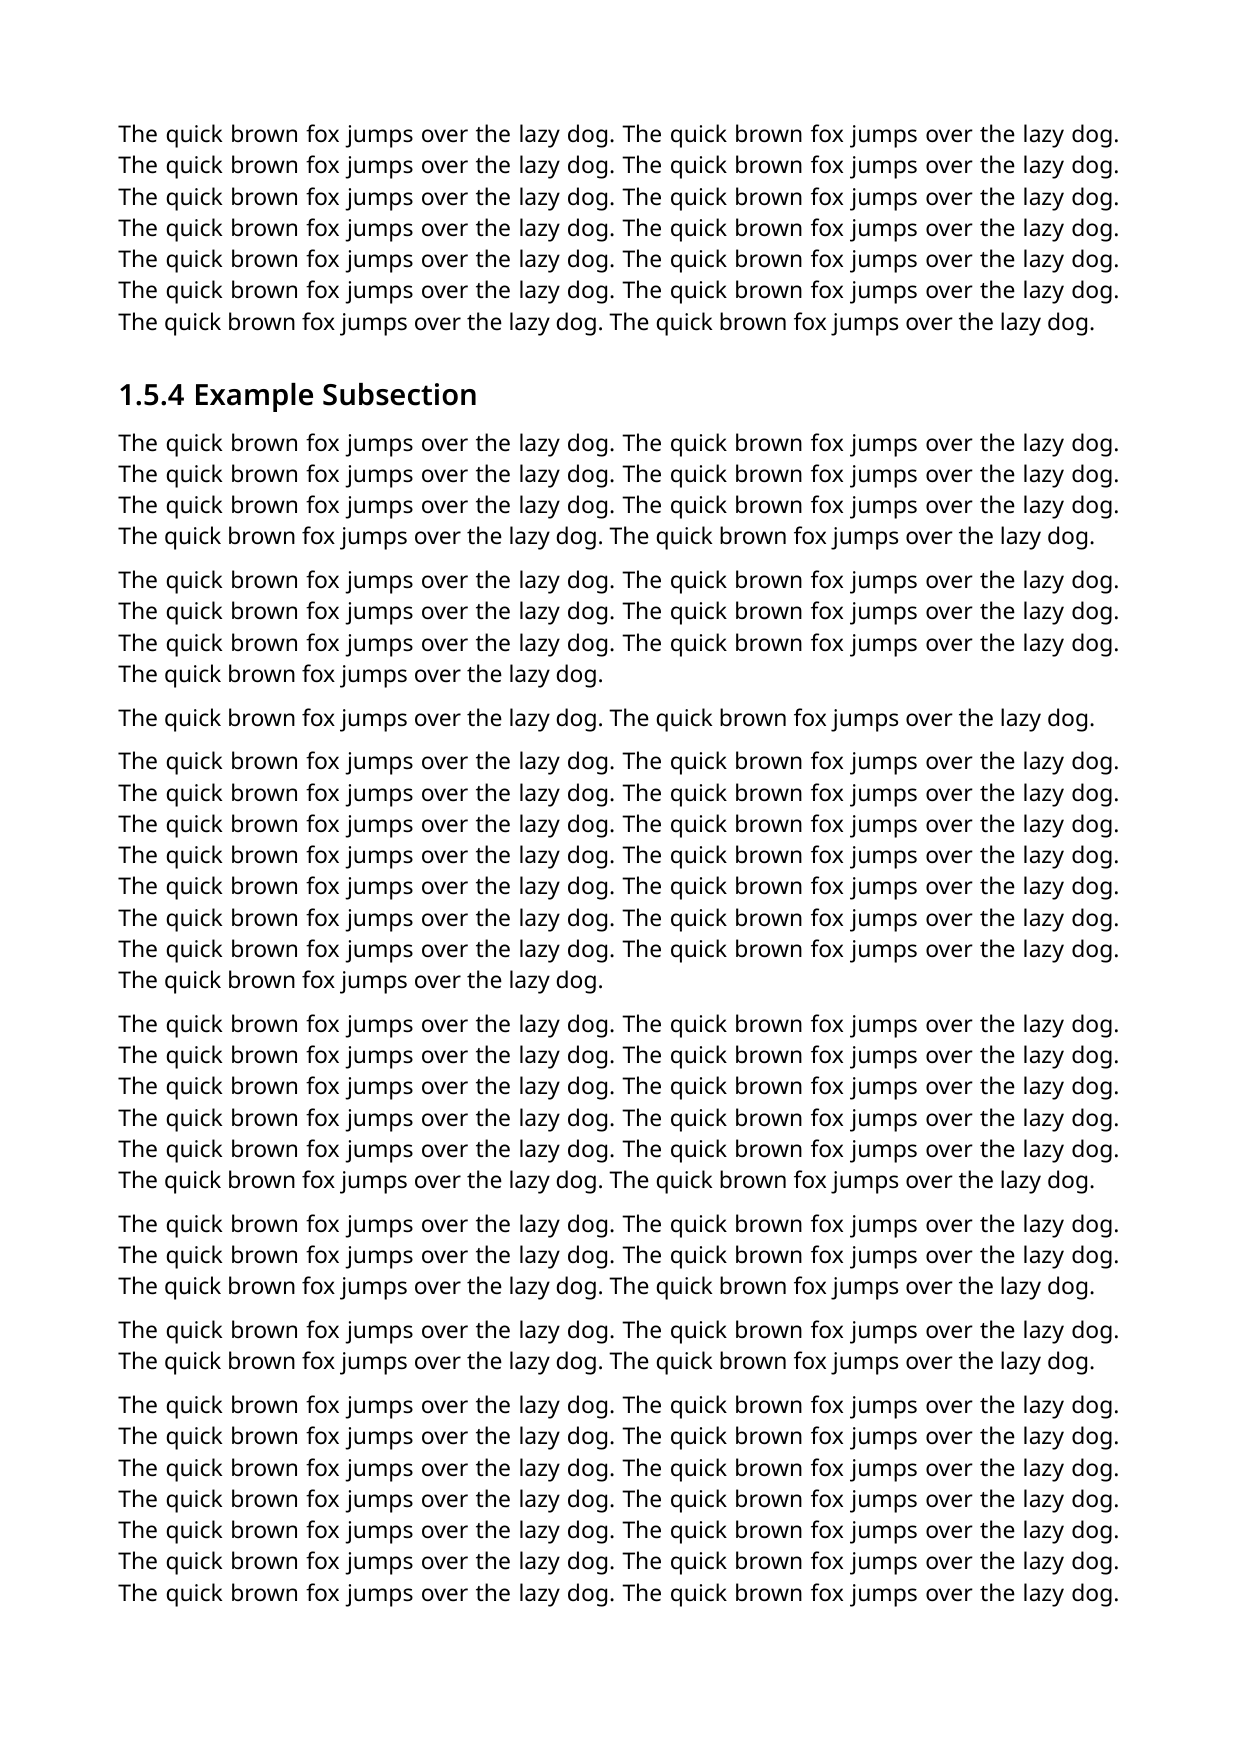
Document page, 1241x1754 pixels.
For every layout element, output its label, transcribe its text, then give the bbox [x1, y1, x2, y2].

text The quick brown fox jumps over the lazy dog. The quick brown fox jumps over the lazy dog. The quick brown fox jumps over the lazy dog. The quick brown fox jumps over the lazy dog. The quick brown fox jumps over the lazy dog. The quick brown fox jumps over the lazy dog. The quick brown fox jumps over the lazy dog. The quick brown fox jumps over the lazy dog. The quick brown fox jumps over the lazy dog. The quick brown fox jumps over the lazy dog. The quick brown fox jumps over the lazy dog. The quick brown fox jumps over the lazy dog. The quick brown fox jumps over the lazy dog. The quick brown fox jumps over the lazy dog. The quick brown fox jumps over the lazy dog. [118, 745, 1122, 995]
text The quick brown fox jumps over the lazy dog. The quick brown fox jumps over the lazy dog. The quick brown fox jumps over the lazy dog. The quick brown fox jumps over the lazy dog. The quick brown fox jumps over the lazy dog. The quick brown fox jumps over the lazy dog. The quick brown fox jumps over the lazy dog. The quick brown fox jumps over the lazy dog. The quick brown fox jumps over the lazy dog. The quick brown fox jumps over the lazy dog. The quick brown fox jumps over the lazy dog. The quick brown fox jumps over the lazy dog. [118, 1008, 1122, 1195]
subtitle Example Subsection [118, 374, 1122, 414]
text The quick brown fox jumps over the lazy dog. The quick brown fox jumps over the lazy dog. The quick brown fox jumps over the lazy dog. The quick brown fox jumps over the lazy dog. The quick brown fox jumps over the lazy dog. The quick brown fox jumps over the lazy dog. [118, 1208, 1122, 1302]
text The quick brown fox jumps over the lazy dog. The quick brown fox jumps over the lazy dog. The quick brown fox jumps over the lazy dog. The quick brown fox jumps over the lazy dog. The quick brown fox jumps over the lazy dog. The quick brown fox jumps over the lazy dog. The quick brown fox jumps over the lazy dog. The quick brown fox jumps over the lazy dog. The quick brown fox jumps over the lazy dog. The quick brown fox jumps over the lazy dog. The quick brown fox jumps over the lazy dog. The quick brown fox jumps over the lazy dog. The quick brown fox jumps over the lazy dog. The quick brown fox jumps over the lazy dog. [118, 118, 1122, 337]
text The quick brown fox jumps over the lazy dog. The quick brown fox jumps over the lazy dog. [118, 702, 1122, 733]
text The quick brown fox jumps over the lazy dog. The quick brown fox jumps over the lazy dog. The quick brown fox jumps over the lazy dog. The quick brown fox jumps over the lazy dog. [118, 1314, 1122, 1377]
text The quick brown fox jumps over the lazy dog. The quick brown fox jumps over the lazy dog. The quick brown fox jumps over the lazy dog. The quick brown fox jumps over the lazy dog. The quick brown fox jumps over the lazy dog. The quick brown fox jumps over the lazy dog. The quick brown fox jumps over the lazy dog. The quick brown fox jumps over the lazy dog. The quick brown fox jumps over the lazy dog. The quick brown fox jumps over the lazy dog. The quick brown fox jumps over the lazy dog. The quick brown fox jumps over the lazy dog. The quick brown fox jumps over the lazy dog. The quick brown fox jumps over the lazy dog. [118, 1389, 1122, 1608]
text The quick brown fox jumps over the lazy dog. The quick brown fox jumps over the lazy dog. The quick brown fox jumps over the lazy dog. The quick brown fox jumps over the lazy dog. The quick brown fox jumps over the lazy dog. The quick brown fox jumps over the lazy dog. The quick brown fox jumps over the lazy dog. The quick brown fox jumps over the lazy dog. [118, 427, 1122, 552]
text The quick brown fox jumps over the lazy dog. The quick brown fox jumps over the lazy dog. The quick brown fox jumps over the lazy dog. The quick brown fox jumps over the lazy dog. The quick brown fox jumps over the lazy dog. The quick brown fox jumps over the lazy dog. The quick brown fox jumps over the lazy dog. [118, 564, 1122, 689]
